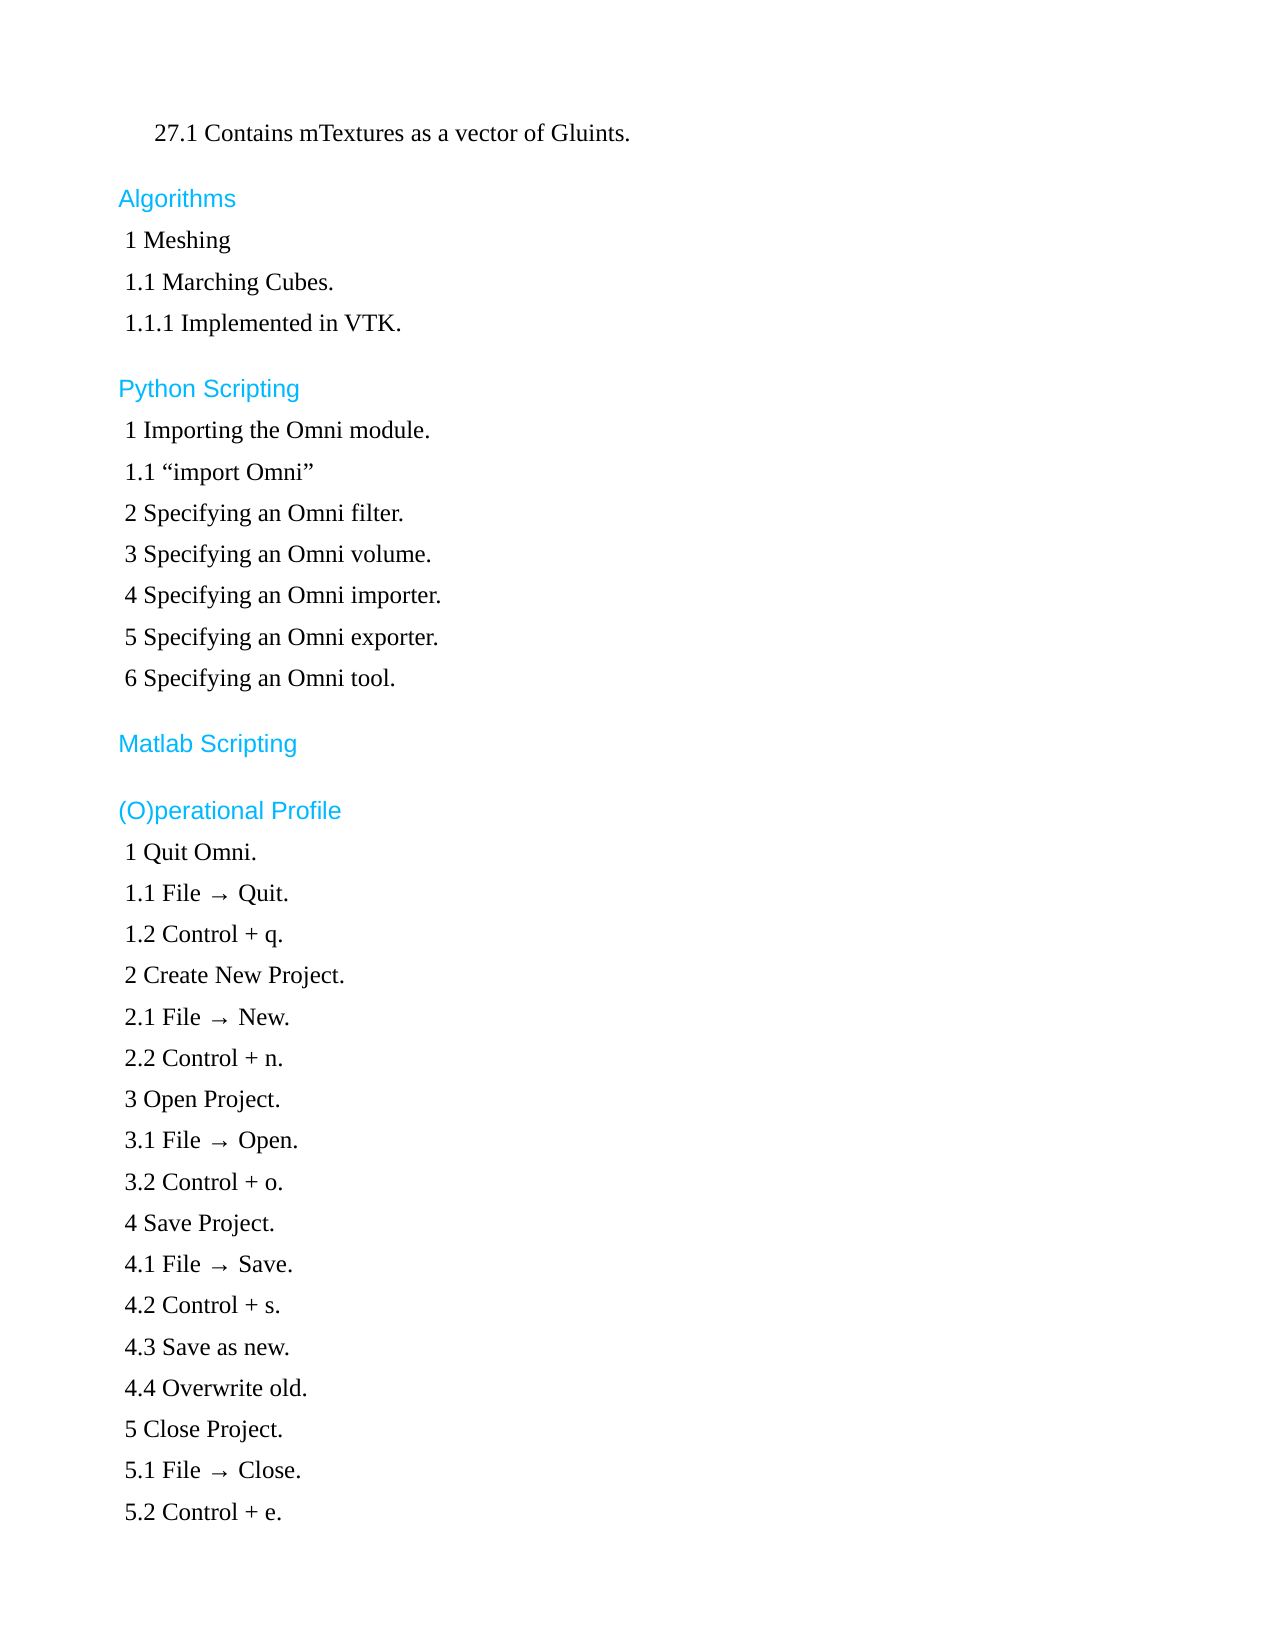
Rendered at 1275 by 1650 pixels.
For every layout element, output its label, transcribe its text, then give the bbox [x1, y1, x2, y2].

list File → Quit. [118, 878, 1157, 907]
list Contains mTextures as a vector of Gluints. [148, 118, 1157, 147]
list Specifying an Omni filter. [118, 498, 1157, 527]
list File → Close. [118, 1456, 1157, 1484]
subtitle Python Scripting [118, 374, 1157, 403]
list File → New. [118, 1002, 1157, 1031]
list Control + s. [118, 1291, 1157, 1319]
list Control + o. [118, 1167, 1157, 1196]
list Marching Cubes. [118, 267, 1157, 296]
list Control + q. [118, 919, 1157, 948]
list Specifying an Omni exporter. [118, 622, 1157, 651]
list Specifying an Omni volume. [118, 539, 1157, 568]
list Quit Omni. [118, 837, 1157, 866]
list Open Project. [118, 1084, 1157, 1113]
list Control + n. [118, 1043, 1157, 1072]
list Specifying an Omni importer. [118, 581, 1157, 609]
list Save as new. [118, 1332, 1157, 1361]
list Overwrite old. [118, 1373, 1157, 1402]
list Implemented in VTK. [118, 308, 1157, 337]
list Save Project. [118, 1208, 1157, 1237]
list Control + e. [118, 1497, 1157, 1526]
list Importing the Omni module. [118, 416, 1157, 444]
list Create New Project. [118, 961, 1157, 989]
list Meshing [118, 226, 1157, 254]
list File → Save. [118, 1249, 1157, 1278]
list “import Omni” [118, 457, 1157, 486]
subtitle Matlab Scripting [118, 729, 1157, 758]
list Close Project. [118, 1414, 1157, 1443]
list Specifying an Omni tool. [118, 663, 1157, 692]
subtitle (O)perational Profile [118, 796, 1157, 824]
subtitle Algorithms [118, 184, 1157, 213]
list File → Open. [118, 1126, 1157, 1154]
